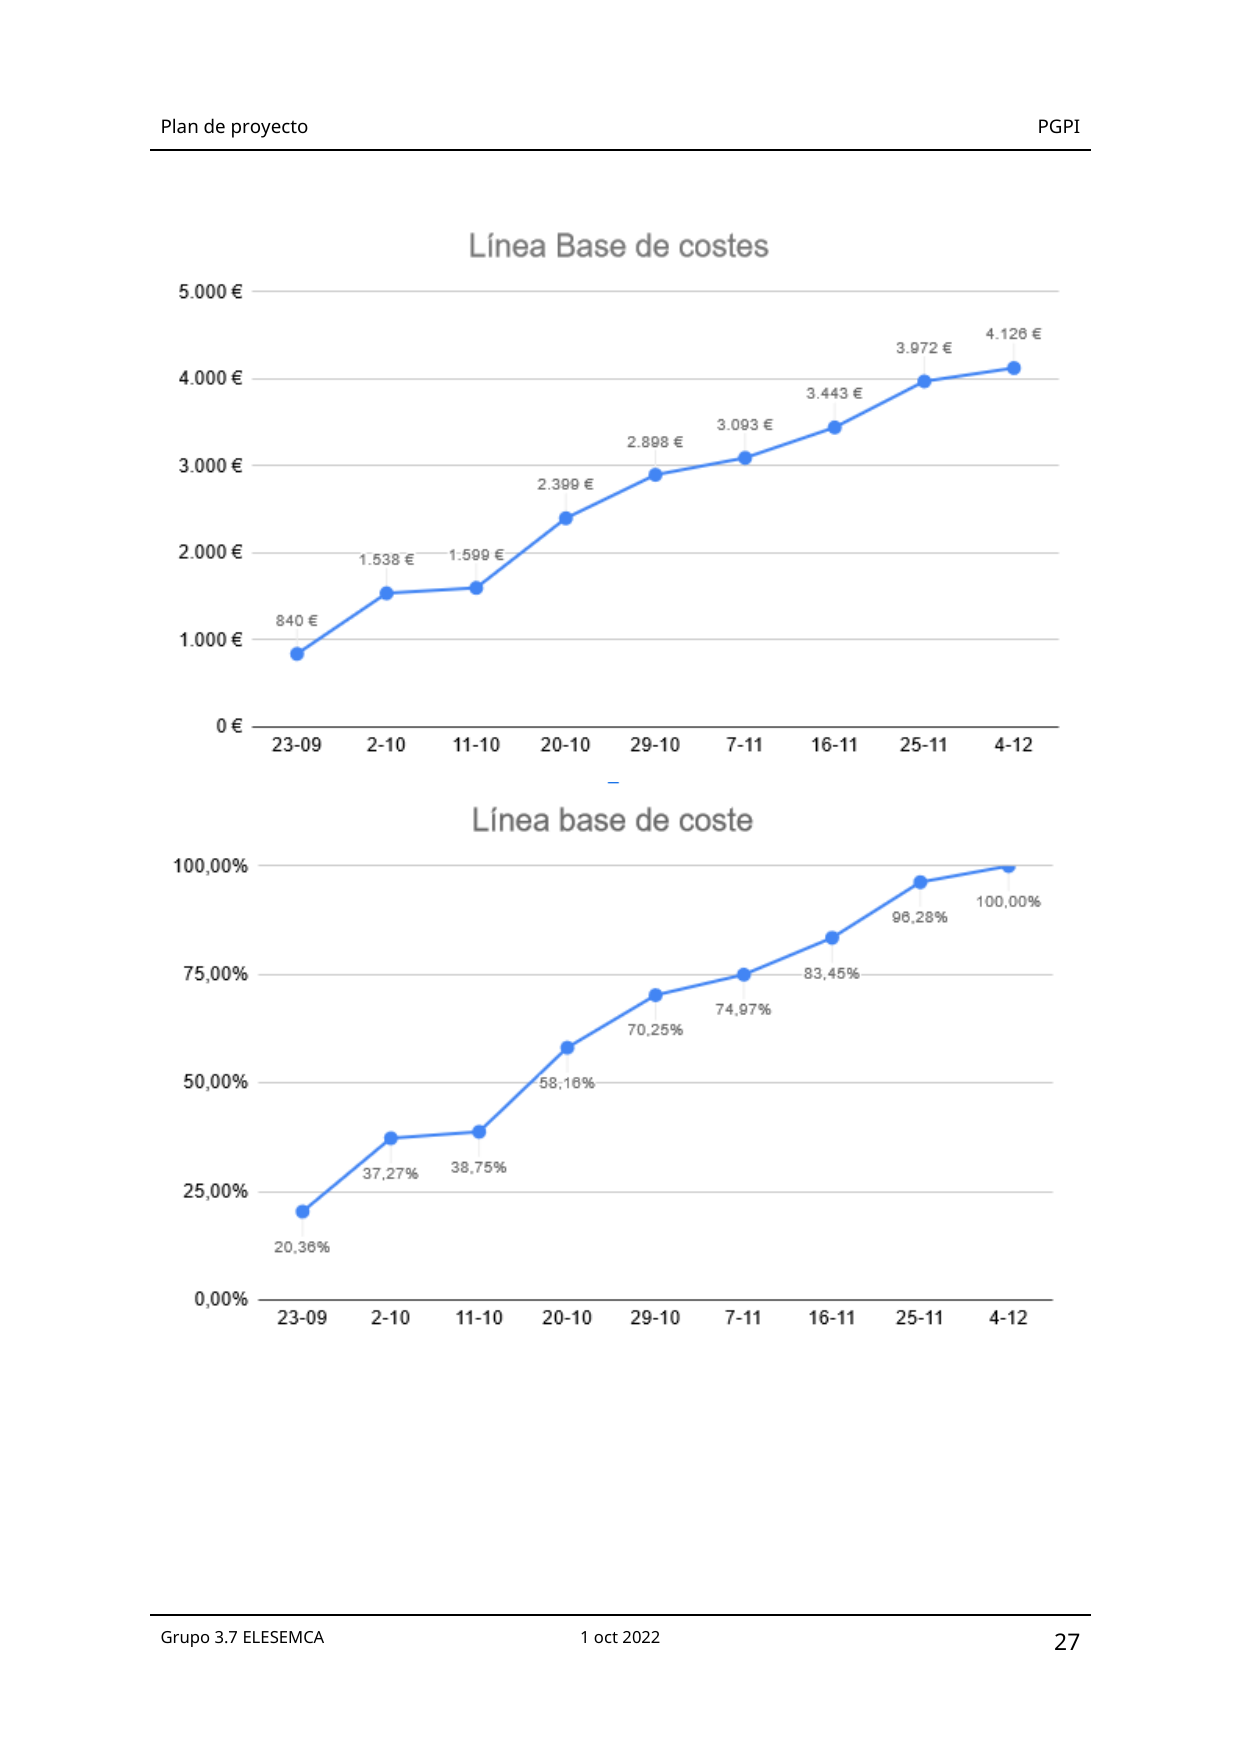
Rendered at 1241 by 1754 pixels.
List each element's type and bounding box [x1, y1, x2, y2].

picture [150, 204, 1088, 1348]
